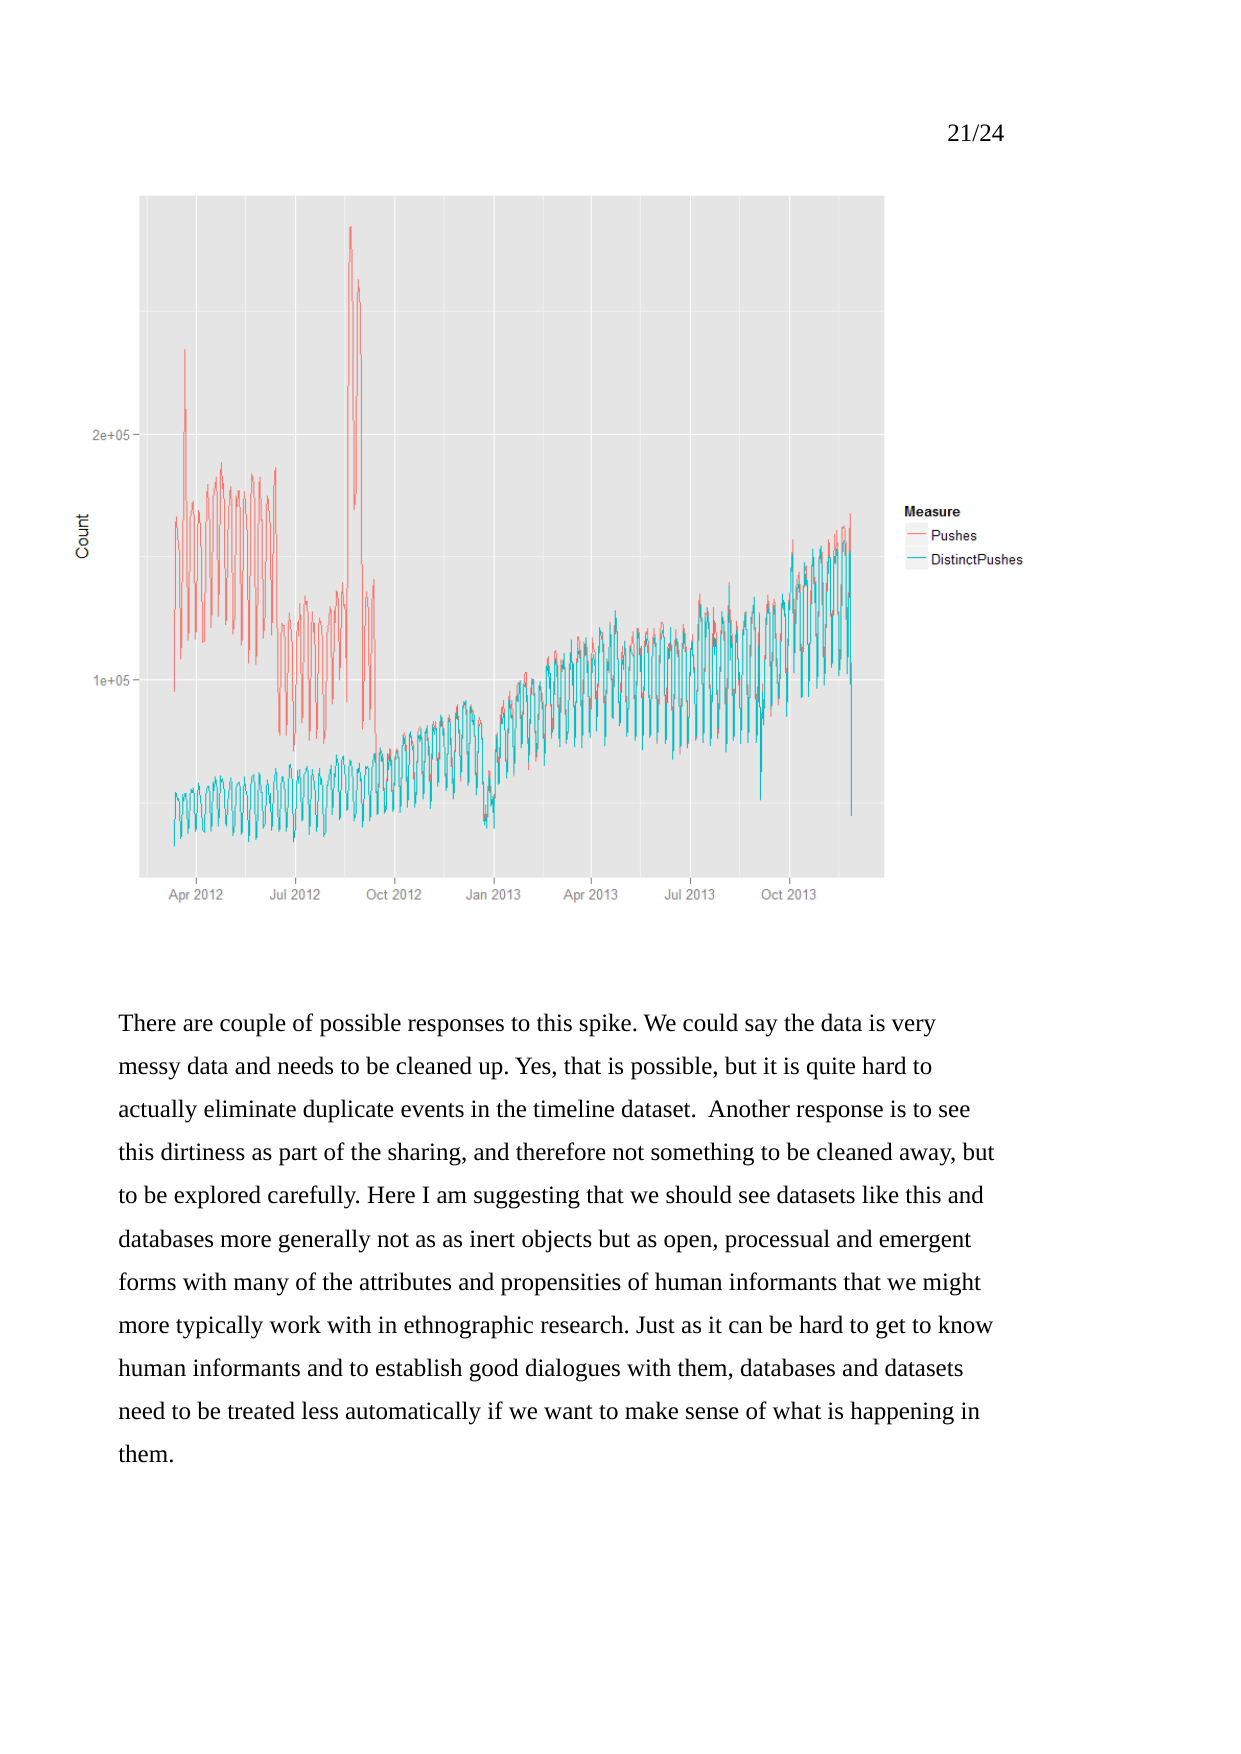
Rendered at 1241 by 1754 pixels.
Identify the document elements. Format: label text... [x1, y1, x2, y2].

text There are couple of possible responses to this spike. We could say the data is very messy data and needs to be cleaned up. Yes, that is possible, but it is quite hard to actually eliminate duplicate events in the timeline dataset. Another response is to see this dirtiness as part of the sharing, and therefore not something to be cleaned away, but to be explored carefully. Here I am suggesting that we should see datasets like this and databases more generally not as as inert objects but as open, processual and emergent forms with many of the attributes and propensities of human informants that we might more typically work with in ethnographic research. Just as it can be hard to get to know human informants and to establish good dialogues with them, databases and datasets need to be treated less automatically if we want to make sense of what is happening in them. [118, 1008, 1004, 1468]
picture [59, 176, 1063, 933]
